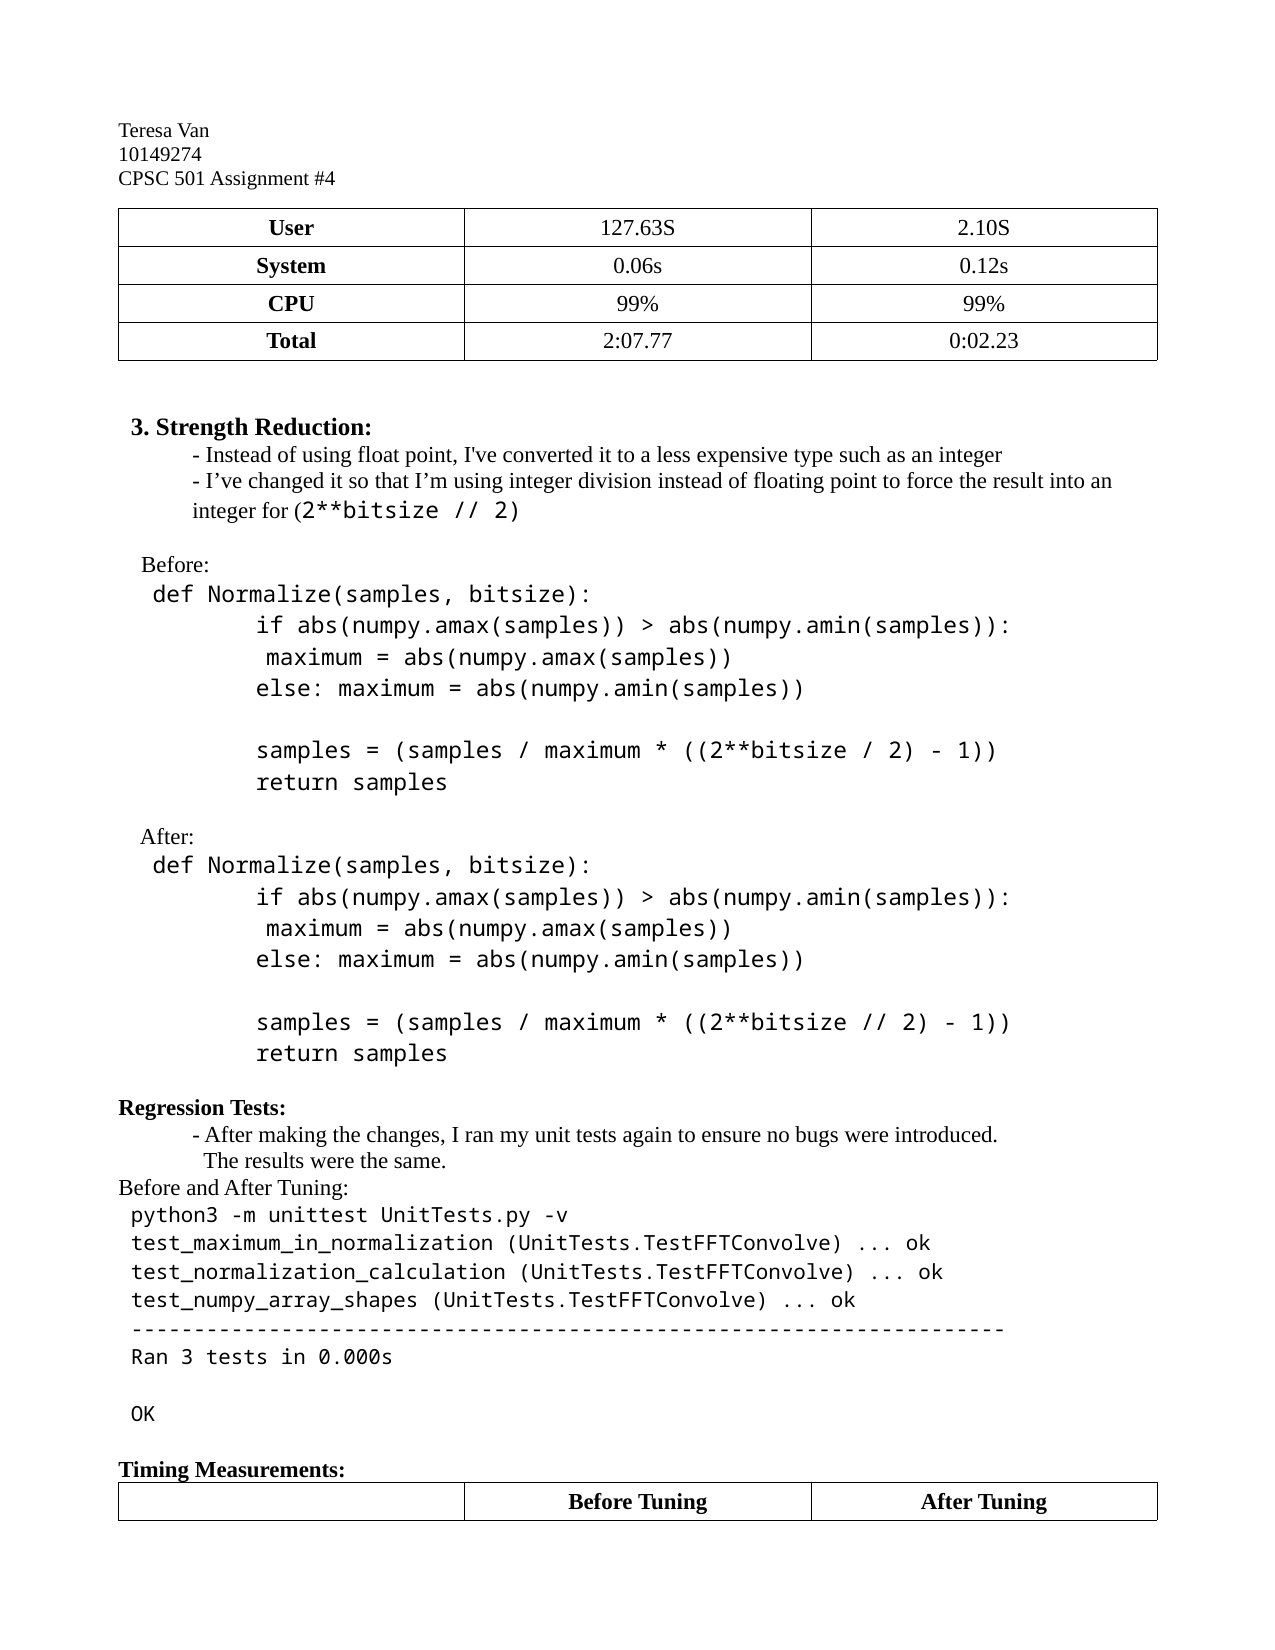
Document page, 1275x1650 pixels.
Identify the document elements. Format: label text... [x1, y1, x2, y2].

table_cell 0.06s [465, 247, 811, 284]
text - After making the changes, I ran my unit tests again to ensure no bugs were introduced. [118, 1121, 1157, 1147]
text samples = (samples / maximum * ((2**bitsize // 2) - 1)) [118, 1006, 1157, 1037]
text Timing Measurements: [118, 1456, 1157, 1482]
text test_maximum_in_normalization (UnitTests.TestFFTConvolve) ... ok [118, 1228, 1157, 1257]
table_cell 2:07.77 [465, 323, 811, 360]
text Before: [118, 552, 1157, 578]
table_cell Total [119, 323, 464, 360]
text 3. Strength Reduction: [118, 412, 1157, 441]
table_header Before Tuning [465, 1483, 811, 1520]
text Before and After Tuning: [118, 1173, 1157, 1200]
text else: maximum = abs(numpy.amin(samples)) [118, 943, 1157, 974]
table_cell System [119, 247, 464, 284]
text samples = (samples / maximum * ((2**bitsize / 2) - 1)) [118, 734, 1157, 765]
table_header After Tuning [812, 1483, 1157, 1520]
table_cell CPU [119, 285, 464, 322]
text - Instead of using float point, I've converted it to a less expensive type such as an integer [118, 441, 1157, 468]
text test_normalization_calculation (UnitTests.TestFFTConvolve) ... ok [118, 1257, 1157, 1285]
text python3 -m unittest UnitTests.py -v [118, 1200, 1157, 1228]
text ---------------------------------------------------------------------- [118, 1314, 1157, 1342]
text The results were the same. [118, 1147, 1157, 1173]
table_header [119, 1483, 464, 1520]
text After: [118, 823, 1157, 849]
table_cell 2.10S [812, 209, 1157, 246]
text if abs(numpy.amax(samples)) > abs(numpy.amin(samples)): maximum = abs(numpy.amax(samples)) [118, 881, 1157, 943]
text def Normalize(samples, bitsize): [118, 578, 1157, 609]
text else: maximum = abs(numpy.amin(samples)) [118, 672, 1157, 703]
text if abs(numpy.amax(samples)) > abs(numpy.amin(samples)): maximum = abs(numpy.amax(samples)) [118, 609, 1157, 672]
text test_numpy_array_shapes (UnitTests.TestFFTConvolve) ... ok [118, 1285, 1157, 1314]
table_cell 99% [465, 285, 811, 322]
table_cell User [119, 209, 464, 246]
table_cell 0.12s [812, 247, 1157, 284]
text - I’ve changed it so that I’m using integer division instead of floating point to force the result into an integer for (2**bitsize // 2) [118, 468, 1157, 525]
text return samples [118, 765, 1157, 797]
text OK [118, 1399, 1157, 1427]
text Ran 3 tests in 0.000s [118, 1342, 1157, 1371]
table_cell 99% [812, 285, 1157, 322]
text Regression Tests: [118, 1094, 1157, 1121]
text def Normalize(samples, bitsize): [118, 849, 1157, 881]
table_cell 127.63S [465, 209, 811, 246]
text return samples [118, 1037, 1157, 1068]
table_cell 0:02.23 [812, 323, 1157, 360]
